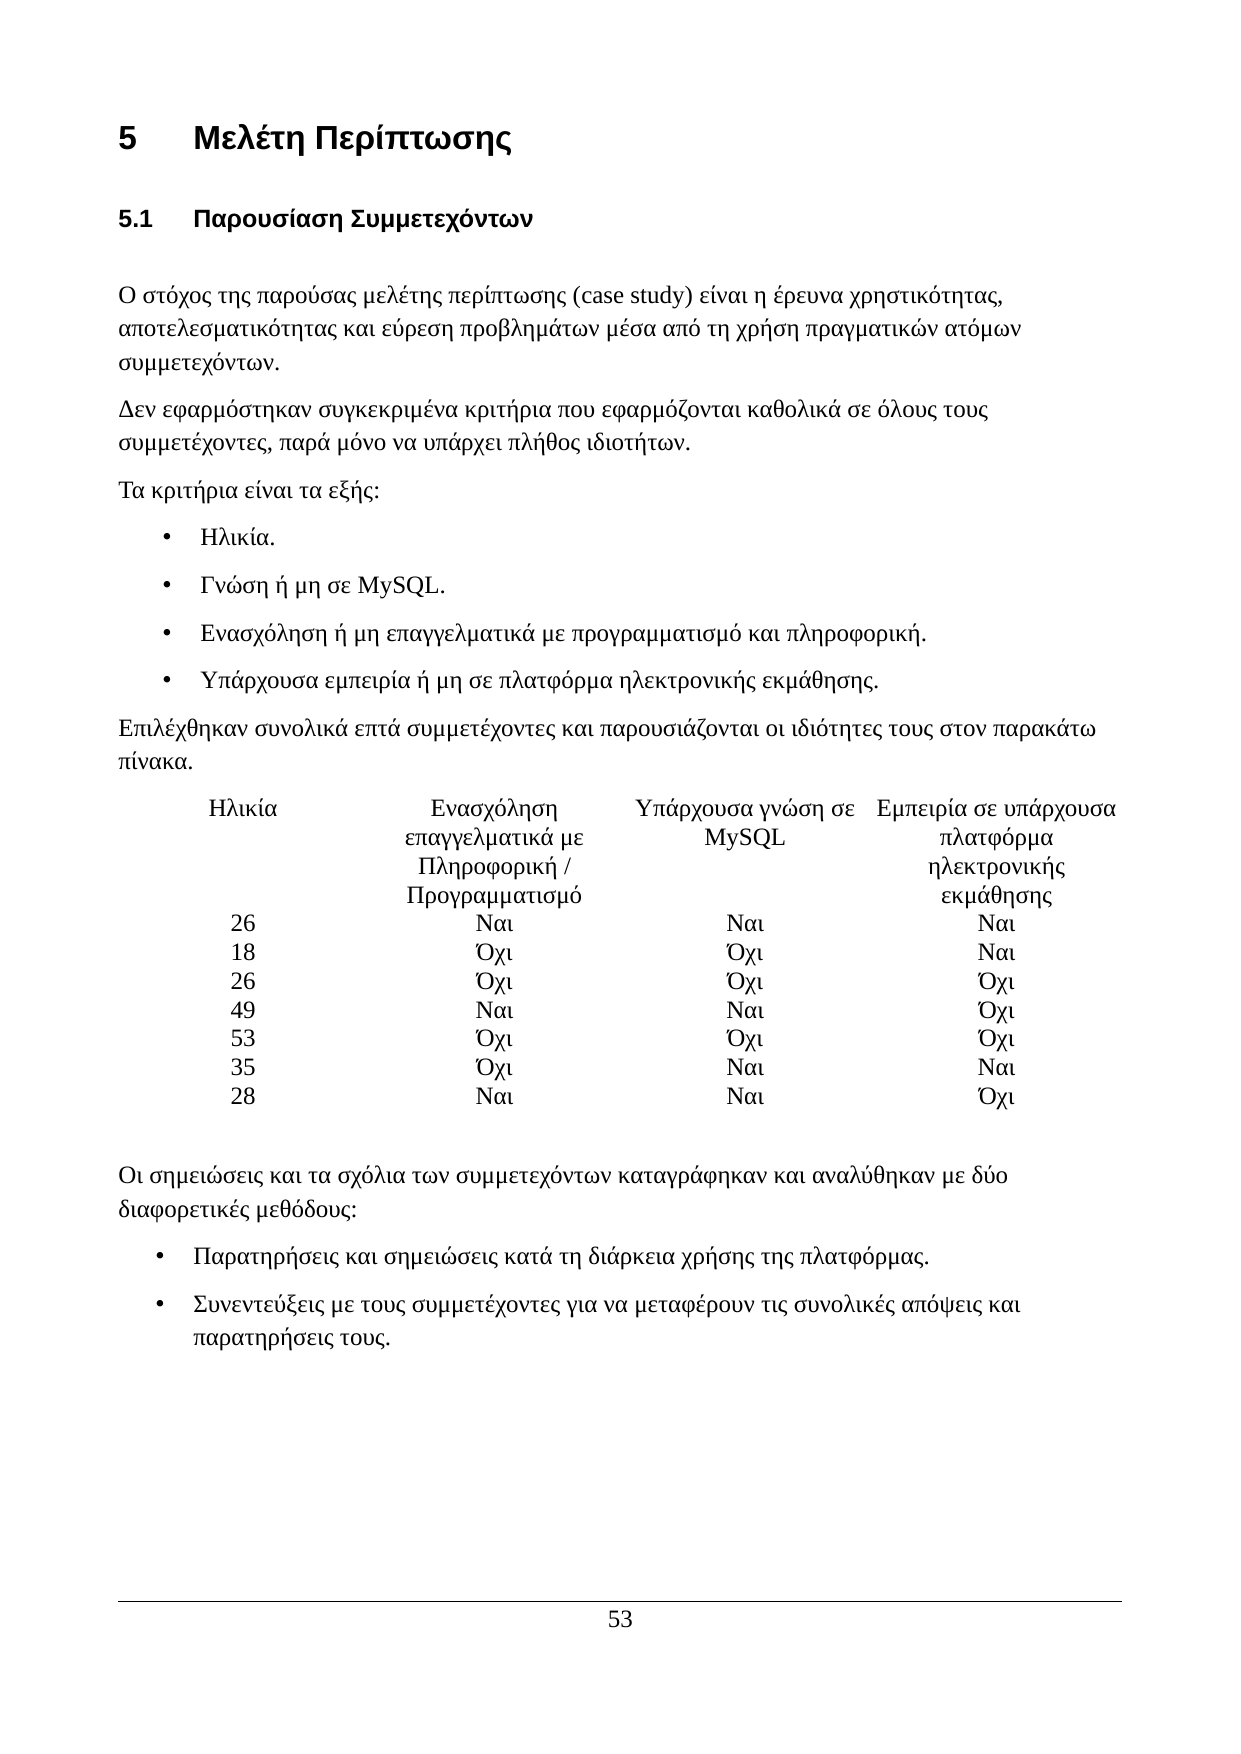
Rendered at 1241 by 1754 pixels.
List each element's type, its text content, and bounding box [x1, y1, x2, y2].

table_cell Ναι [619, 995, 871, 1023]
table_cell Όχι [871, 966, 1122, 995]
table_cell Ναι [369, 1081, 619, 1113]
table_header Ενασχόληση επαγγελματικά με Πληροφορική / Προγραμματισμό [369, 794, 619, 908]
table_cell Όχι [619, 966, 871, 995]
table_cell Ναι [619, 1052, 871, 1081]
text Δεν εφαρμόστηκαν συγκεκριμένα κριτήρια που εφαρμόζονται καθολικά σε όλους τους συμμετέχοντες, παρά μόνο να υπάρχει πλήθος ιδιοτήτων. [118, 394, 1122, 456]
table_cell Όχι [369, 1024, 619, 1052]
subtitle Μελέτη Περίπτωσης [118, 118, 1122, 157]
table_cell Ναι [619, 1081, 871, 1113]
subtitle Παρουσίαση Συμμετεχόντων [118, 204, 1122, 233]
table_header Εμπειρία σε υπάρχουσα πλατφόρμα ηλεκτρονικής εκμάθησης [871, 794, 1122, 908]
table_cell Όχι [619, 937, 871, 966]
list Γνώση ή μη σε MySQL. [163, 570, 1122, 599]
table_cell 28 [116, 1081, 369, 1113]
list Συνεντεύξεις με τους συμμετέχοντες για να μεταφέρουν τις συνολικές απόψεις και παρατηρήσεις τους. [156, 1289, 1122, 1351]
table_cell Όχι [871, 1081, 1122, 1113]
table_cell Όχι [619, 1024, 871, 1052]
table_cell Όχι [871, 995, 1122, 1023]
table_cell 35 [116, 1052, 369, 1081]
table_cell 49 [116, 995, 369, 1023]
table_cell Ναι [871, 909, 1122, 937]
table_cell 26 [116, 966, 369, 995]
list Ενασχόληση ή μη επαγγελματικά με προγραμματισμό και πληροφορική. [163, 618, 1122, 646]
table_cell Όχι [369, 966, 619, 995]
list Ηλικία. [163, 522, 1122, 551]
table_header Υπάρχουσα γνώση σε MySQL [619, 794, 871, 908]
table_cell 18 [116, 937, 369, 966]
text Ο στόχος της παρούσας μελέτης περίπτωσης (case study) είναι η έρευνα χρηστικότητας, αποτελεσματικότητας και εύρεση προβλημάτων μέσα από τη χρήση πραγματικών ατόμων συμμετεχόντων. [118, 281, 1122, 375]
text Οι σημειώσεις και τα σχόλια των συμμετεχόντων καταγράφηκαν και αναλύθηκαν με δύο διαφορετικές μεθόδους: [118, 1161, 1122, 1222]
table_cell Ναι [369, 909, 619, 937]
table_cell Ναι [871, 937, 1122, 966]
table_cell Ναι [369, 995, 619, 1023]
table_cell Ναι [871, 1052, 1122, 1081]
table_cell Όχι [369, 937, 619, 966]
table_cell Ναι [619, 909, 871, 937]
table_cell 53 [116, 1024, 369, 1052]
list Υπάρχουσα εμπειρία ή μη σε πλατφόρμα ηλεκτρονικής εκμάθησης. [163, 665, 1122, 694]
table_cell Όχι [871, 1024, 1122, 1052]
table_cell 26 [116, 909, 369, 937]
list Παρατηρήσεις και σημειώσεις κατά τη διάρκεια χρήσης της πλατφόρμας. [156, 1241, 1122, 1270]
text Επιλέχθηκαν συνολικά επτά συμμετέχοντες και παρουσιάζονται οι ιδιότητες τους στον παρακάτω πίνακα. [118, 713, 1122, 774]
table_header Ηλικία [116, 794, 369, 908]
text Τα κριτήρια είναι τα εξής: [118, 475, 1122, 503]
table_cell Όχι [369, 1052, 619, 1081]
